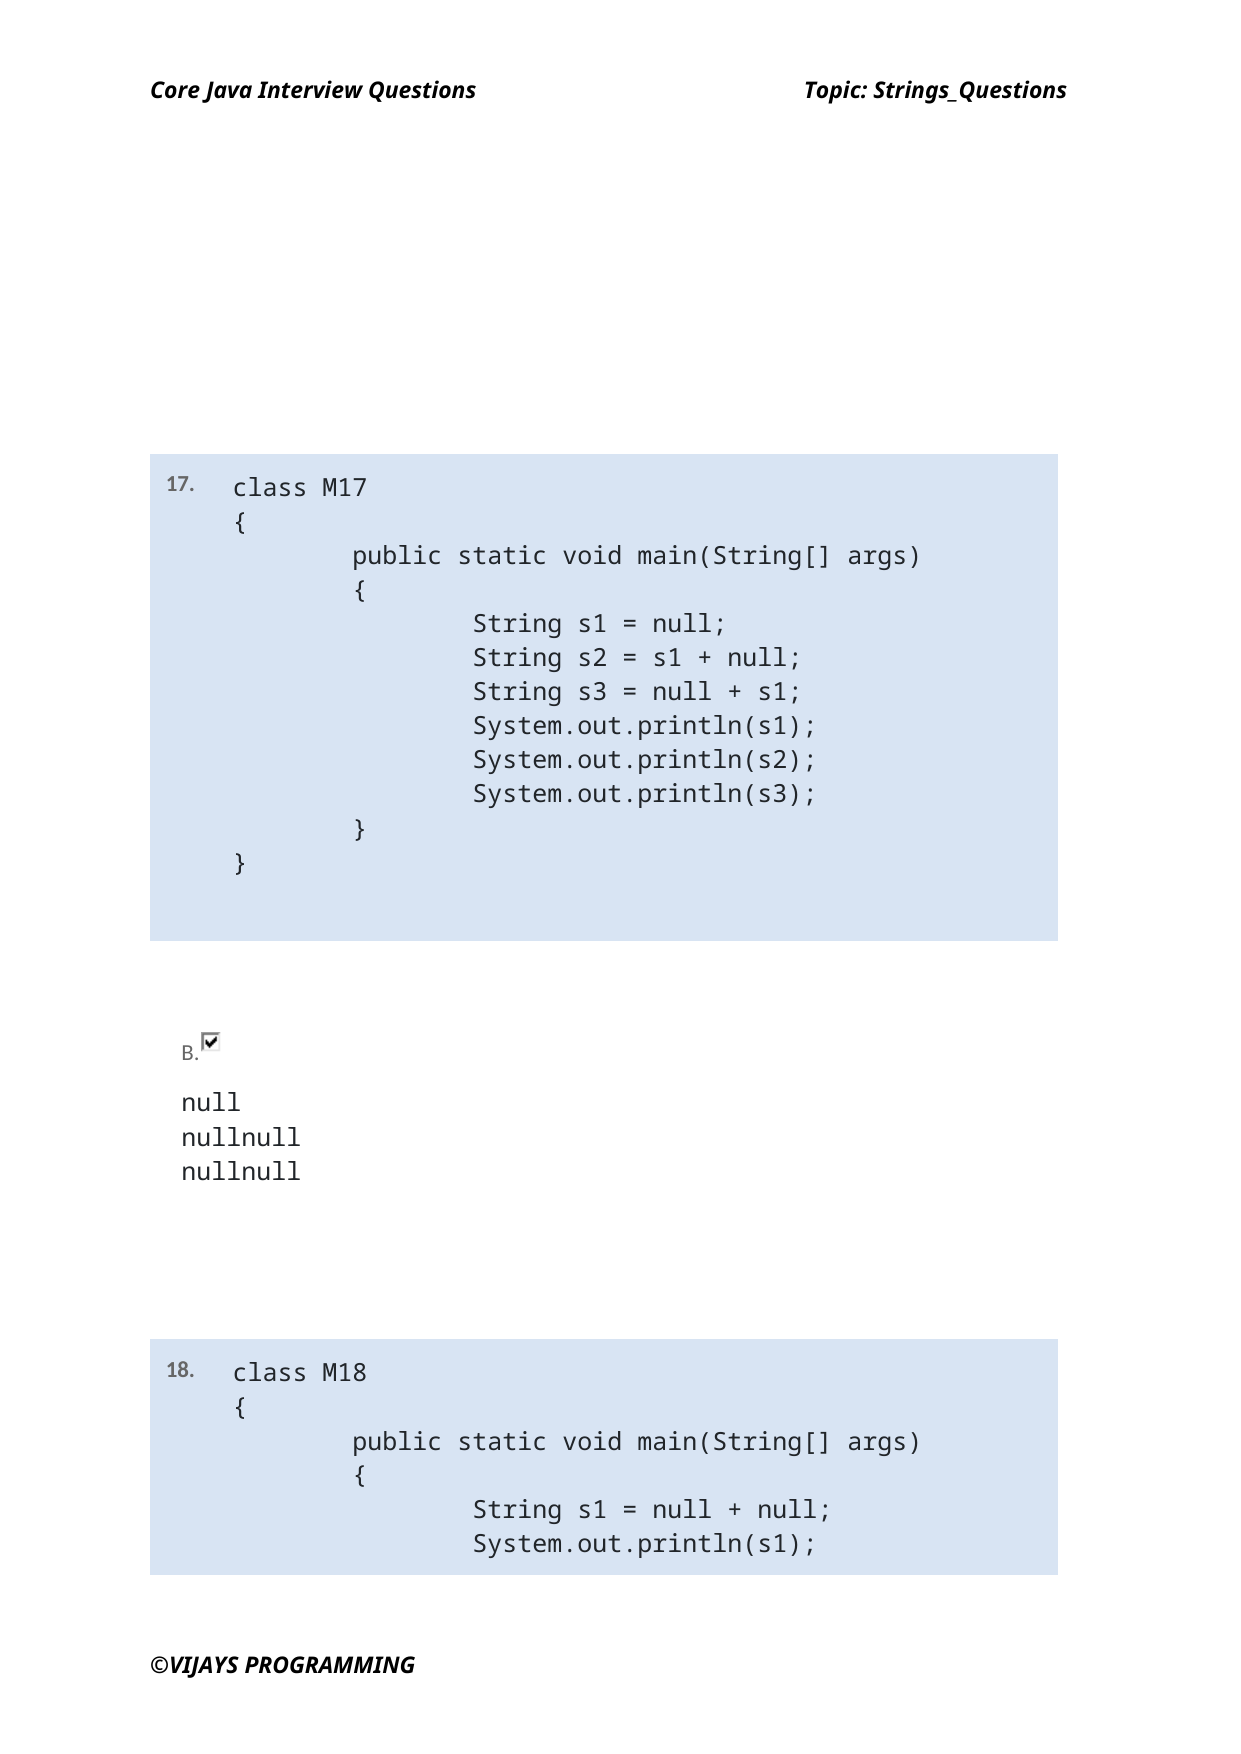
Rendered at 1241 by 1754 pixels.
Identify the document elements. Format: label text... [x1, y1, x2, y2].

table_header B. null nullnull nullnull [181, 1025, 305, 1289]
table_header [181, 336, 291, 438]
table_cell 18. [150, 1339, 217, 1575]
table_header 17. [150, 454, 217, 941]
table_header [181, 166, 291, 234]
table_cell [150, 941, 1090, 1339]
table_header [181, 234, 429, 336]
table_header [181, 956, 305, 1024]
table_header [1058, 454, 1090, 941]
table_header class M17 { public static void main(String[] args) { String s1 = null; String s2 = s1 + null; String s3 = null + s1; System.out.println(s1); System.out.println(s2); System.out.println(s3); } } [217, 454, 1058, 941]
table_cell class M18 { public static void main(String[] args) { String s1 = null + null; System.out.println(s1); [217, 1339, 1058, 1575]
table_cell [1058, 1339, 1090, 1575]
table_header [181, 1290, 429, 1323]
table_cell [150, 150, 1090, 454]
